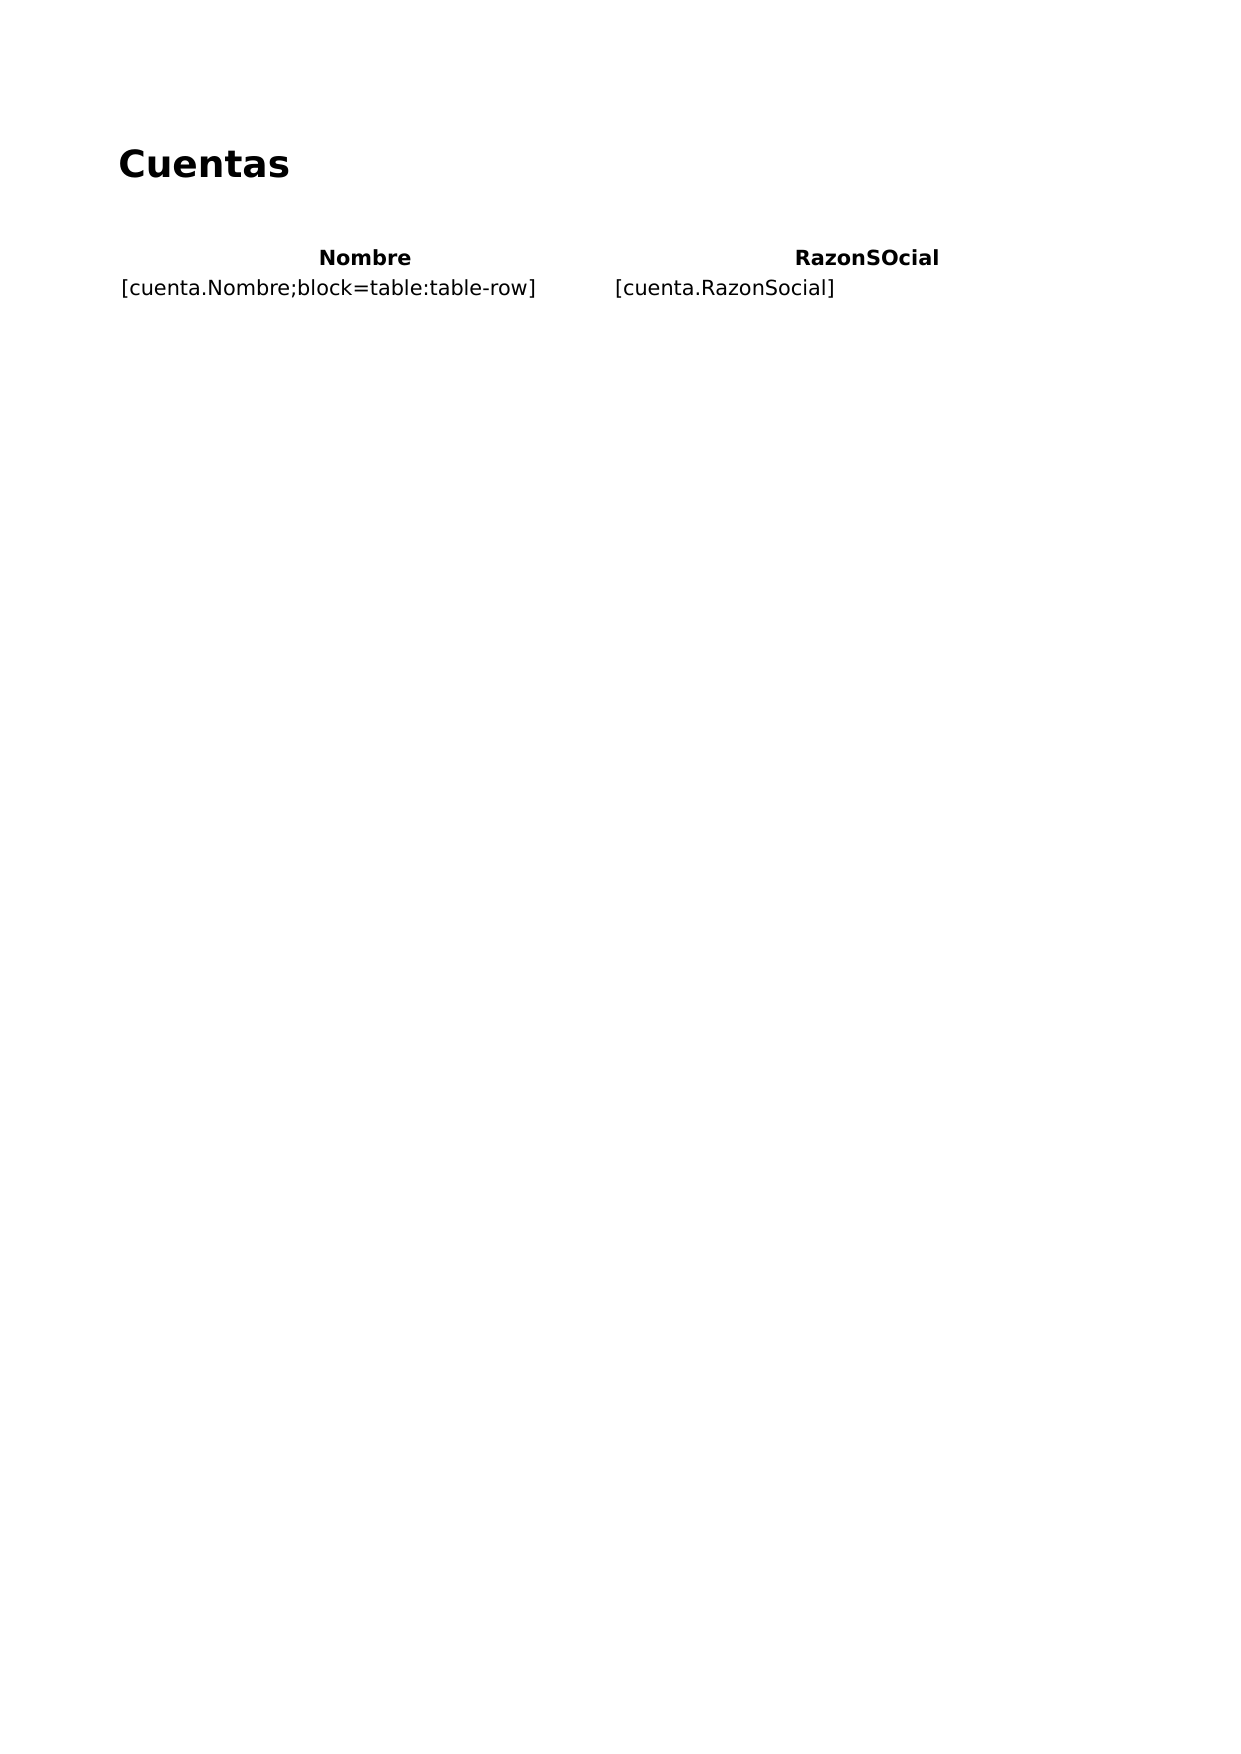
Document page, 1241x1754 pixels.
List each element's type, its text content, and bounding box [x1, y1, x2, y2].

table_header RazonSOcial [612, 243, 1122, 273]
table_cell [cuenta.Nombre;block=table:table-row] [118, 273, 612, 303]
subtitle Cuentas [118, 143, 1122, 230]
table_header Nombre [118, 243, 612, 273]
table_cell [cuenta.RazonSocial] [612, 273, 1122, 303]
